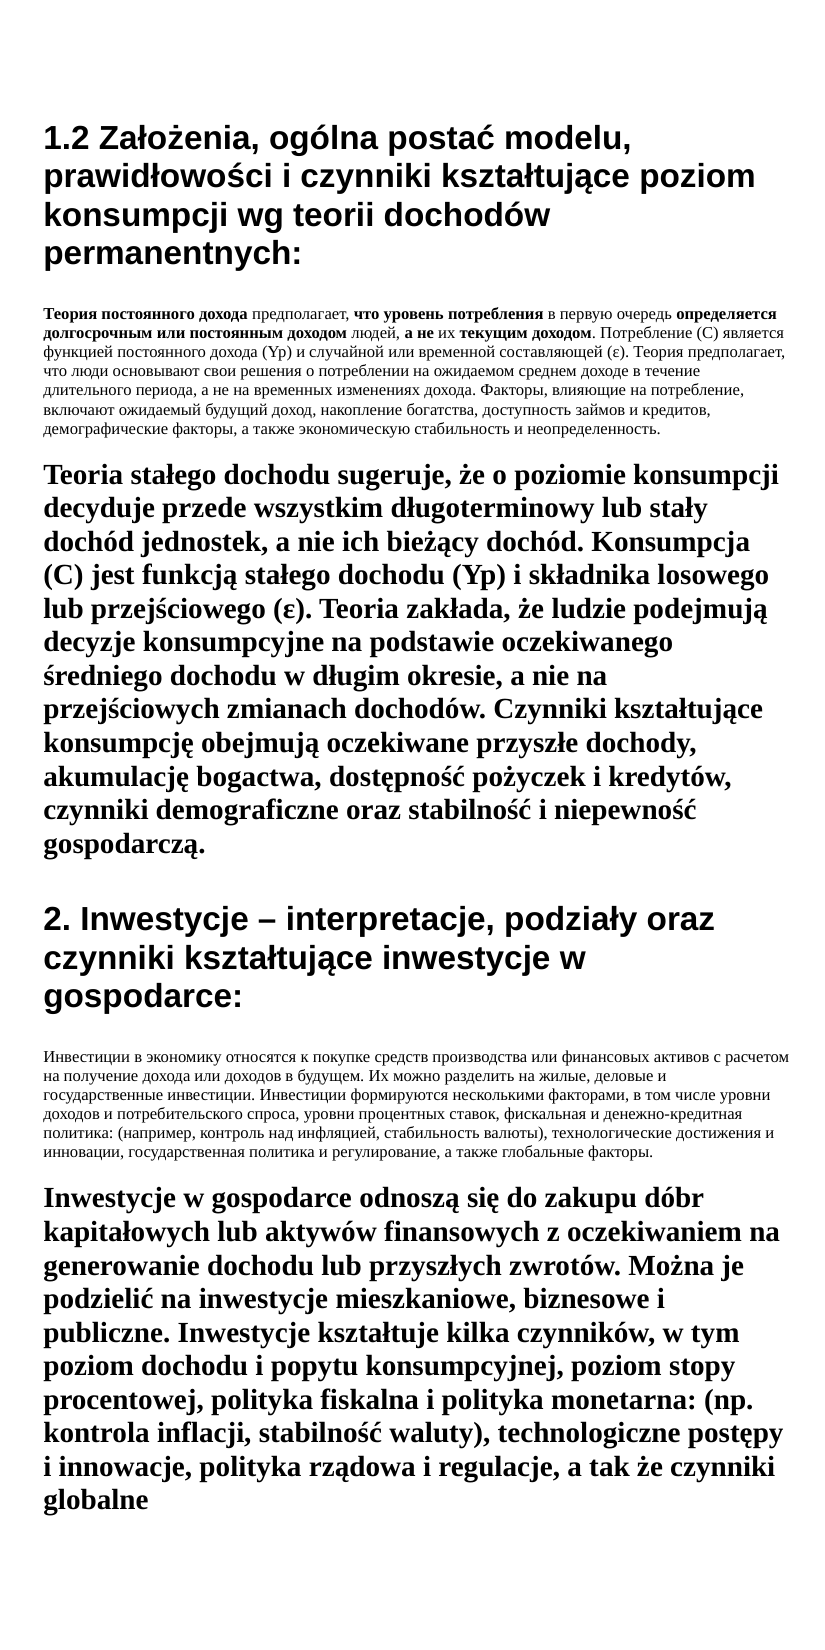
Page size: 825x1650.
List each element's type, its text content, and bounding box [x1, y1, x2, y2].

text Inwestycje w gospodarce odnoszą się do zakupu dóbr kapitałowych lub aktywów finansowych z oczekiwaniem na generowanie dochodu lub przyszłych zwrotów. Można je podzielić na inwestycje mieszkaniowe, biznesowe i publiczne. Inwestycje kształtuje kilka czynników, w tym poziom dochodu i popytu konsumpcyjnej, poziom stopy procentowej, polityka fiskalna i polityka monetarna: (np. kontrola inflacji, stabilność waluty), technologiczne postępy i innowacje, polityka rządowa i regulacje, a tak że czynniki globalne [43, 1181, 791, 1516]
text Теория постоянного дохода предполагает, что уровень потребления в первую очередь определяется долгосрочным или постоянным доходом людей, а не их текущим доходом. Потребление (C) является функцией постоянного дохода (Yp) и случайной или временной составляющей (ε). Теория предполагает, что люди основывают свои решения о потреблении на ожидаемом среднем доходе в течение длительного периода, а не на временных изменениях дохода. Факторы, влияющие на потребление, включают ожидаемый будущий доход, накопление богатства, доступность займов и кредитов, демографические факторы, а также экономическую стабильность и неопределенность. [43, 303, 791, 438]
subtitle 2. Inwestycje – interpretacje, podziały oraz czynniki kształtujące inwestycje w gospodarce: [43, 899, 791, 1015]
text Инвестиции в экономику относятся к покупке средств производства или финансовых активов с расчетом на получение дохода или доходов в будущем. Их можно разделить на жилые, деловые и государственные инвестиции. Инвестиции формируются несколькими факторами, в том числе уровни доходов и потребительского спроса, уровни процентных ставок, фискальная и денежно-кредитная политика: (например, контроль над инфляцией, стабильность валюты), технологические достижения и инновации, государственная политика и регулирование, а также глобальные факторы. [43, 1046, 791, 1161]
text Teoria stałego dochodu sugeruje, że o poziomie konsumpcji decyduje przede wszystkim długoterminowy lub stały dochód jednostek, a nie ich bieżący dochód. Konsumpcja (C) jest funkcją stałego dochodu (Yp) i składnika losowego lub przejściowego (ε). Teoria zakłada, że ​​ludzie podejmują decyzje konsumpcyjne na podstawie oczekiwanego średniego dochodu w długim okresie, a nie na przejściowych zmianach dochodów. Czynniki kształtujące konsumpcję obejmują oczekiwane przyszłe dochody, akumulację bogactwa, dostępność pożyczek i kredytów, czynniki demograficzne oraz stabilność i niepewność gospodarczą. [43, 457, 791, 859]
subtitle 1.2 Założenia, ogólna postać modelu, prawidłowości i czynniki kształtujące poziom konsumpcji wg teorii dochodów permanentnych: [43, 118, 791, 272]
